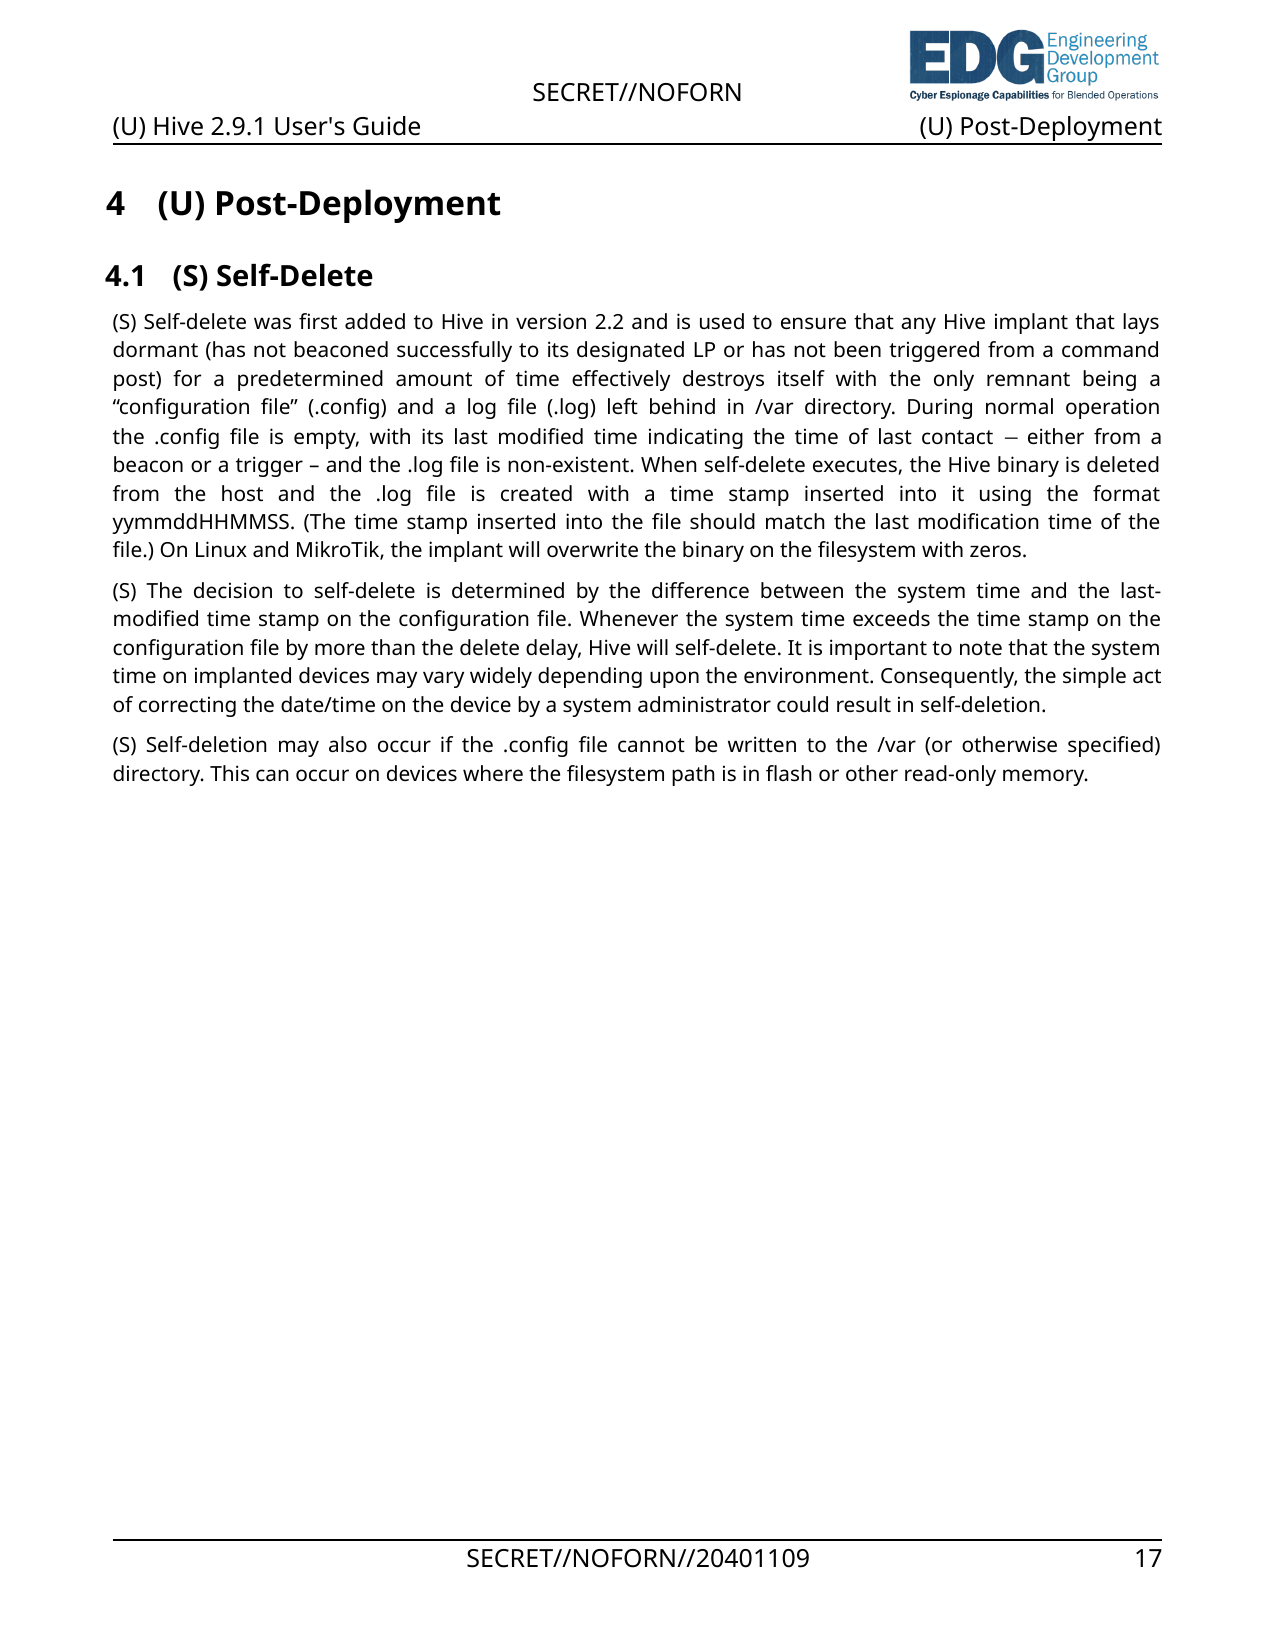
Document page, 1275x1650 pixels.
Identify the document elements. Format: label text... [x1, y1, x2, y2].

text (S) Self-delete was first added to Hive in version 2.2 and is used to ensure that any Hive implant that lays dormant (has not beaconed successfully to its designated LP or has not been triggered from a command post) for a predetermined amount of time effectively destroys itself with the only remnant being a “configuration file” (.config) and a log file (.log) left behind in /var directory. During normal operation the .config file is empty, with its last modified time indicating the time of last contact – either from a beacon or a trigger – and the .log file is non-existent. When self-delete executes, the Hive binary is deleted from the host and the .log file is created with a time stamp inserted into it using the format yymmddHHMMSS. (The time stamp inserted into the file should match the last modification time of the file.) On Linux and MikroTik, the implant will overwrite the binary on the filesystem with zeros. [112, 307, 1162, 564]
text (S) Self-deletion may also occur if the .config file cannot be written to the /var (or otherwise specified) directory. This can occur on devices where the filesystem path is in flash or other read-only memory. [112, 730, 1162, 787]
subtitle (U) Post-Deployment [97, 180, 1162, 225]
picture [904, 27, 1163, 104]
subtitle (S) Self-Delete [97, 255, 1162, 295]
text (S) The decision to self-delete is determined by the difference between the system time and the last-modified time stamp on the configuration file. Whenever the system time exceeds the time stamp on the configuration file by more than the delete delay, Hive will self-delete. It is important to note that the system time on implanted devices may vary widely depending upon the environment. Consequently, the simple act of correcting the date/time on the device by a system administrator could result in self-deletion. [112, 576, 1162, 718]
